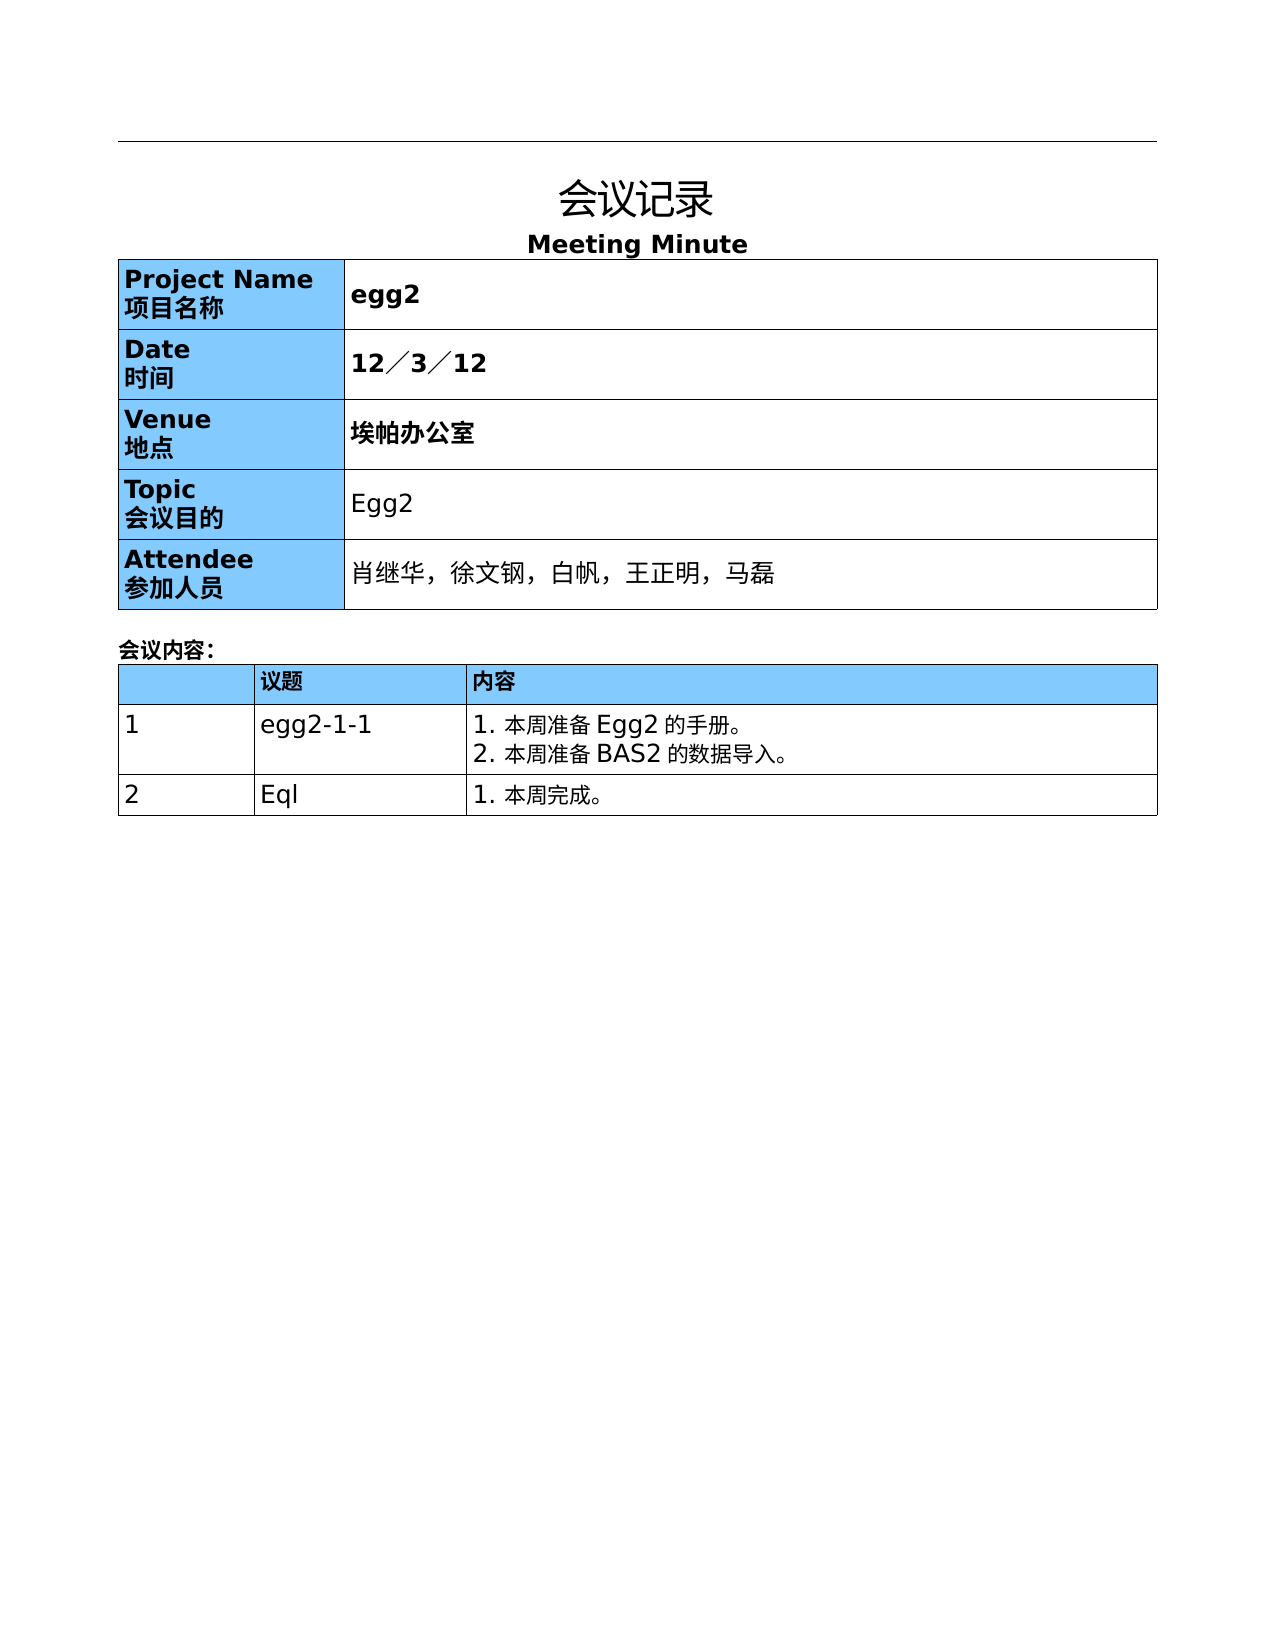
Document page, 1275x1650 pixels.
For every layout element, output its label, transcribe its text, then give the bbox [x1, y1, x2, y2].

table_cell egg2-1-1 [255, 705, 466, 774]
table_cell Egg2 [345, 470, 1157, 539]
table_cell 12／3／12 [345, 330, 1157, 399]
text 会议内容： [118, 638, 1157, 664]
text Meeting Minute [118, 230, 1157, 259]
table_header Project Name 项目名称 [119, 260, 344, 329]
table_cell Attendee 参加人员 [119, 540, 344, 609]
table_cell 1 [119, 705, 254, 774]
table_cell Date 时间 [119, 330, 344, 399]
table_cell Eql [255, 775, 466, 815]
table_cell 埃帕办公室 [345, 400, 1157, 469]
table_header egg2 [345, 260, 1157, 329]
table_cell 1. 本周完成。 [467, 775, 1157, 815]
table_cell 肖继华，徐文钢，白帆，王正明，马磊 [345, 540, 1157, 609]
table_header 议题 [255, 665, 466, 704]
title 会议记录 [118, 142, 1157, 224]
table_cell 1. 本周准备Egg2的手册。 2. 本周准备BAS2的数据导入。 [467, 705, 1157, 774]
table_header 内容 [467, 665, 1157, 704]
table_cell Topic 会议目的 [119, 470, 344, 539]
table_header [119, 665, 254, 704]
table_cell 2 [119, 775, 254, 815]
table_cell Venue 地点 [119, 400, 344, 469]
